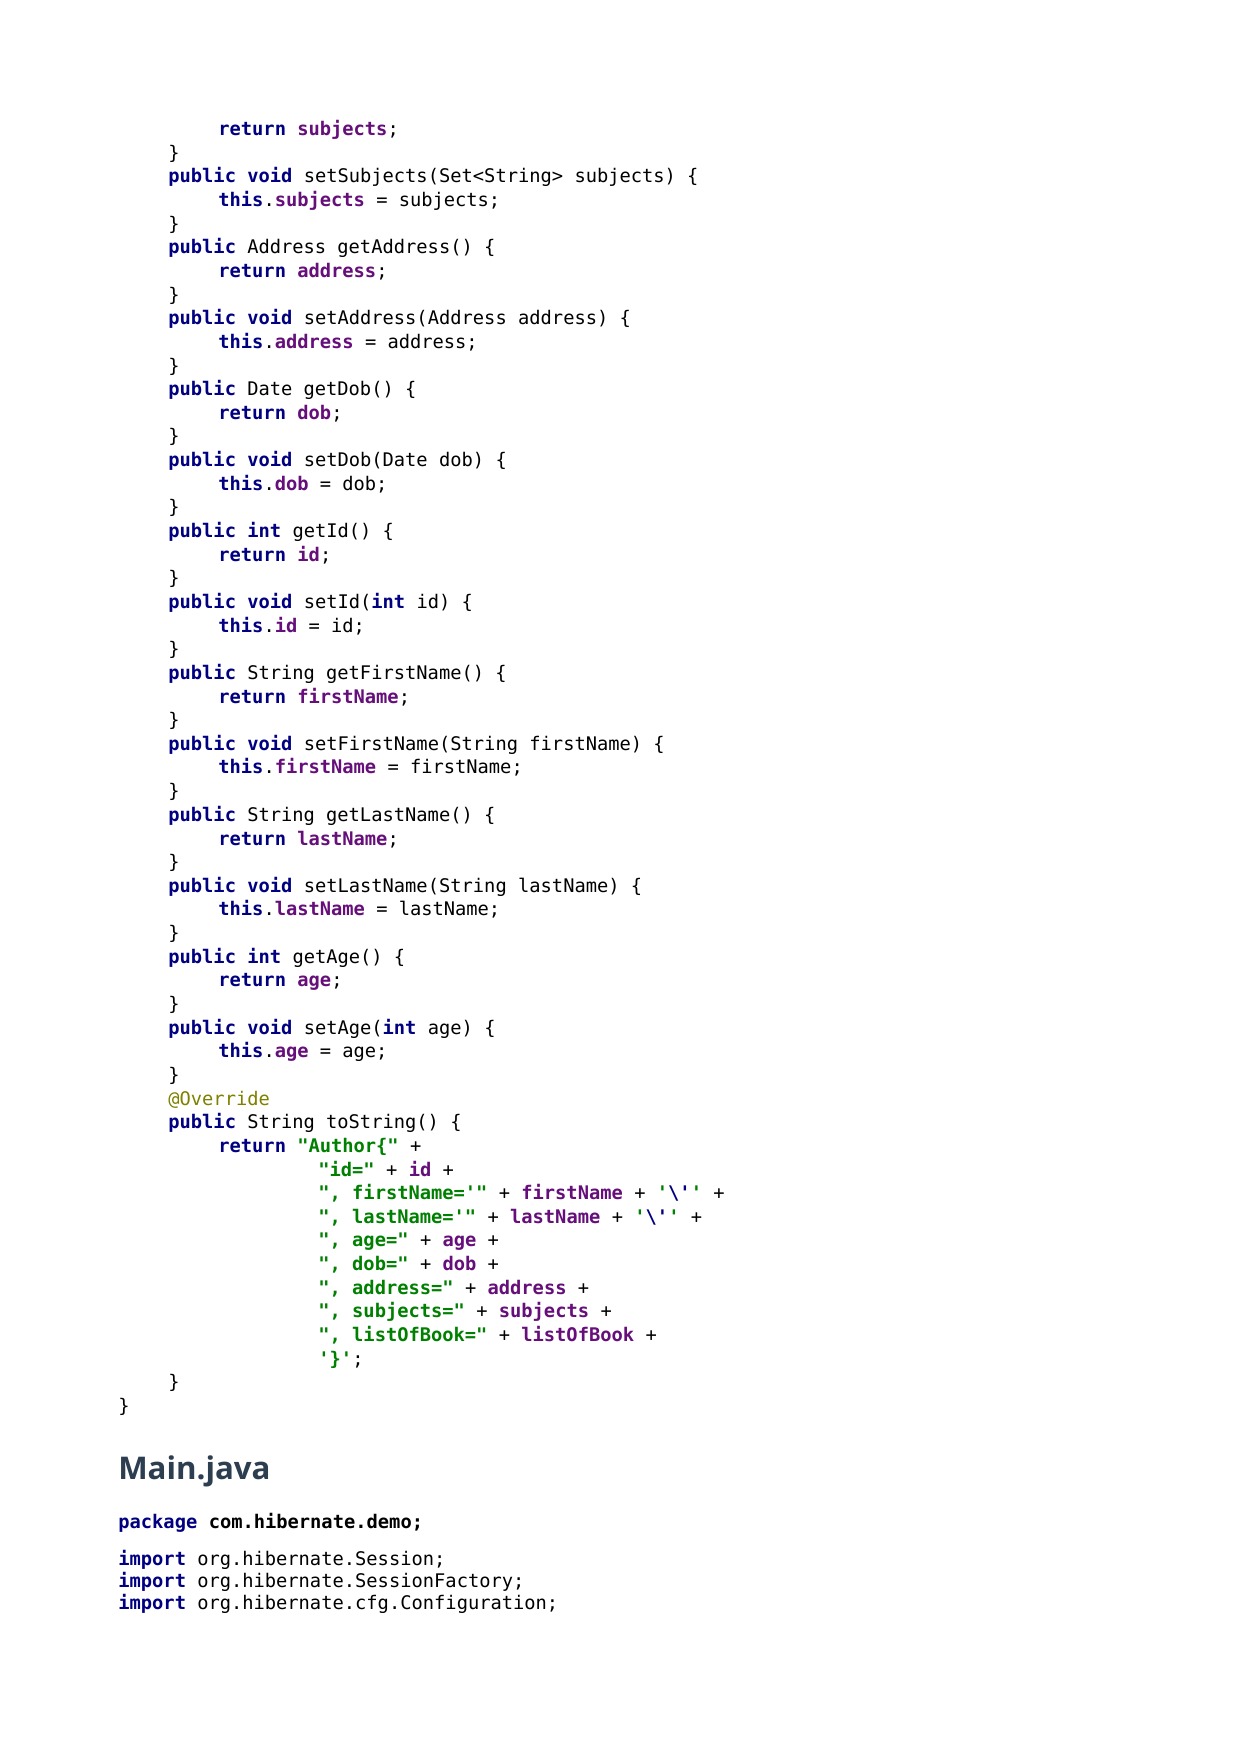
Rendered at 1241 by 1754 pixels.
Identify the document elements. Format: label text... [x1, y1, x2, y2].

text } [118, 638, 1122, 662]
text public void setSubjects(Set<String> subjects) { [118, 165, 1122, 189]
text } [118, 1371, 1122, 1395]
text package com.hibernate.demo; [118, 1511, 1122, 1533]
text } [118, 993, 1122, 1017]
text } [118, 142, 1122, 165]
text public void setFirstName(String firstName) { [118, 733, 1122, 757]
text ", lastName='" + lastName + '\'' + [118, 1206, 1122, 1229]
text return id; [118, 544, 1122, 567]
text return subjects; [118, 118, 1122, 142]
text public int getAge() { [118, 946, 1122, 969]
text ", dob=" + dob + [118, 1253, 1122, 1277]
text } [118, 213, 1122, 236]
text } [118, 284, 1122, 307]
text return firstName; [118, 686, 1122, 709]
text this.lastName = lastName; [118, 898, 1122, 922]
text } [118, 709, 1122, 733]
text public Date getDob() { [118, 378, 1122, 402]
text public void setDob(Date dob) { [118, 449, 1122, 473]
text public String getFirstName() { [118, 662, 1122, 686]
text public String getLastName() { [118, 804, 1122, 827]
text } [118, 1395, 1122, 1417]
text this.id = id; [118, 615, 1122, 638]
text ", subjects=" + subjects + [118, 1300, 1122, 1324]
text } [118, 567, 1122, 591]
text ", age=" + age + [118, 1229, 1122, 1253]
text this.age = age; [118, 1040, 1122, 1064]
text return age; [118, 969, 1122, 993]
text "id=" + id + [118, 1158, 1122, 1182]
text this.firstName = firstName; [118, 757, 1122, 780]
text import org.hibernate.cfg.Configuration; [118, 1592, 1122, 1614]
text public void setId(int id) { [118, 591, 1122, 615]
text } [118, 354, 1122, 378]
text public Address getAddress() { [118, 236, 1122, 260]
text @Override [118, 1088, 1122, 1111]
text this.subjects = subjects; [118, 189, 1122, 213]
text public void setAge(int age) { [118, 1017, 1122, 1040]
text return lastName; [118, 827, 1122, 851]
text } [118, 426, 1122, 449]
text } [118, 922, 1122, 946]
text public void setAddress(Address address) { [118, 307, 1122, 331]
text public int getId() { [118, 520, 1122, 544]
text this.dob = dob; [118, 473, 1122, 496]
text import org.hibernate.SessionFactory; [118, 1570, 1122, 1592]
text public String toString() { [118, 1111, 1122, 1135]
text Main.java [118, 1446, 1122, 1489]
text return "Author{" + [118, 1135, 1122, 1158]
text return dob; [118, 402, 1122, 426]
text ", firstName='" + firstName + '\'' + [118, 1182, 1122, 1206]
text } [118, 1064, 1122, 1088]
text this.address = address; [118, 331, 1122, 354]
text } [118, 496, 1122, 520]
text return address; [118, 260, 1122, 284]
text } [118, 780, 1122, 804]
text ", listOfBook=" + listOfBook + [118, 1324, 1122, 1348]
text '}'; [118, 1348, 1122, 1371]
text } [118, 851, 1122, 875]
text ", address=" + address + [118, 1277, 1122, 1300]
text import org.hibernate.Session; [118, 1548, 1122, 1570]
text public void setLastName(String lastName) { [118, 875, 1122, 898]
